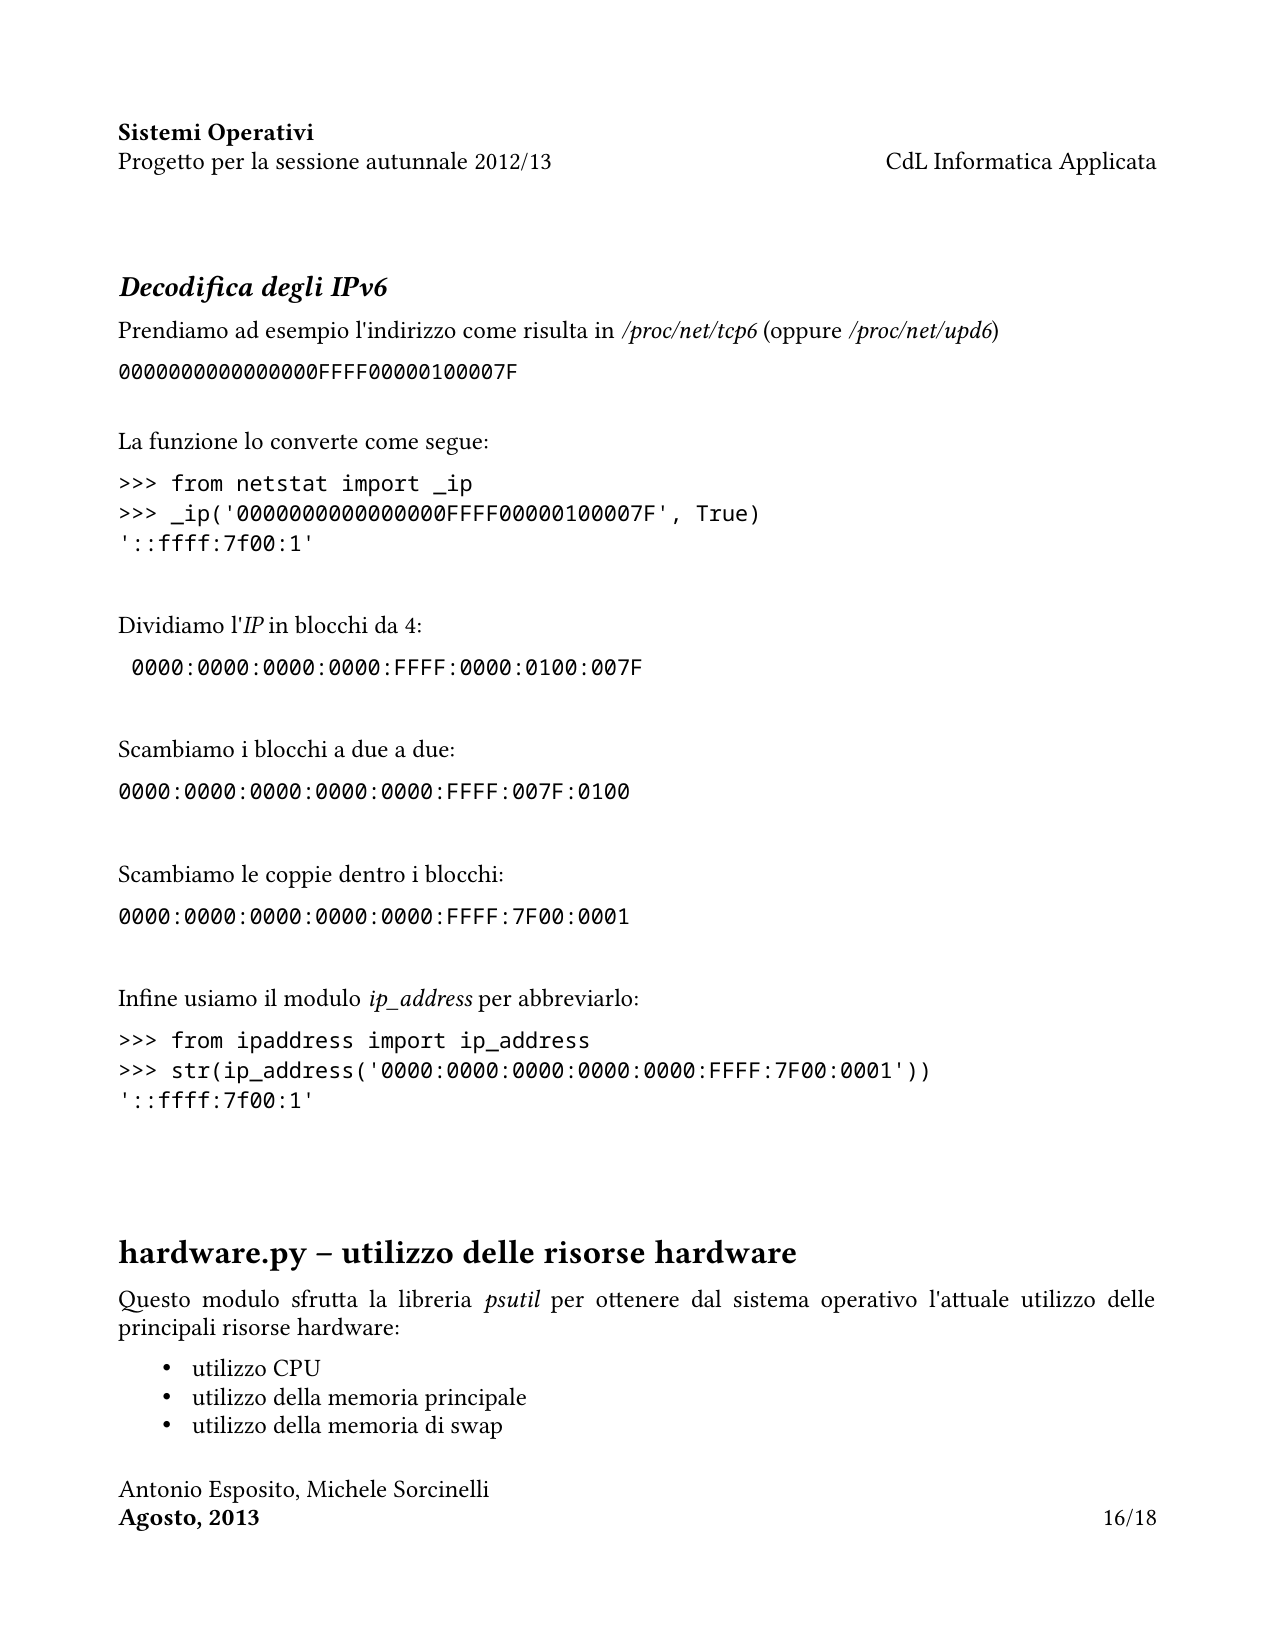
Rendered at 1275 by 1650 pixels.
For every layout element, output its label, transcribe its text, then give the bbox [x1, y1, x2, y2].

text 0000:0000:0000:0000:0000:FFFF:7F00:0001 [118, 901, 1157, 931]
text 0000000000000000FFFF00000100007F [118, 357, 1157, 386]
subtitle Decodifica degli IPv6 [118, 271, 1157, 304]
text Prendiamo ad esempio l'indirizzo come risulta in /proc/net/tcp6 (oppure /proc/net/upd6) [118, 316, 1157, 345]
text 0000:0000:0000:0000:0000:FFFF:007F:0100 [118, 776, 1157, 806]
subtitle hardware.py – utilizzo delle risorse hardware [118, 1234, 1157, 1272]
list utilizzo CPU [162, 1354, 1157, 1383]
text >>> from netstat import _ip >>> _ip('0000000000000000FFFF00000100007F', True) '::ffff:7f00:1' [118, 468, 1157, 557]
text Scambiamo i blocchi a due a due: [118, 735, 1157, 764]
text La funzione lo converte come segue: [118, 427, 1157, 456]
text Infine usiamo il modulo ip_address per abbreviarlo: [118, 984, 1157, 1013]
text Questo modulo sfrutta la libreria psutil per ottenere dal sistema operativo l'attuale utilizzo delle principali risorse hardware: [118, 1284, 1157, 1342]
text Dividiamo l'IP in blocchi da 4: [118, 611, 1157, 639]
list utilizzo della memoria di swap [162, 1411, 1157, 1440]
text 0000:0000:0000:0000:FFFF:0000:0100:007F [118, 652, 1157, 682]
text >>> from ipaddress import ip_address >>> str(ip_address('0000:0000:0000:0000:0000:FFFF:7F00:0001')) '::ffff:7f00:1' [118, 1025, 1157, 1114]
text Scambiamo le coppie dentro i blocchi: [118, 860, 1157, 888]
list utilizzo della memoria principale [162, 1383, 1157, 1411]
